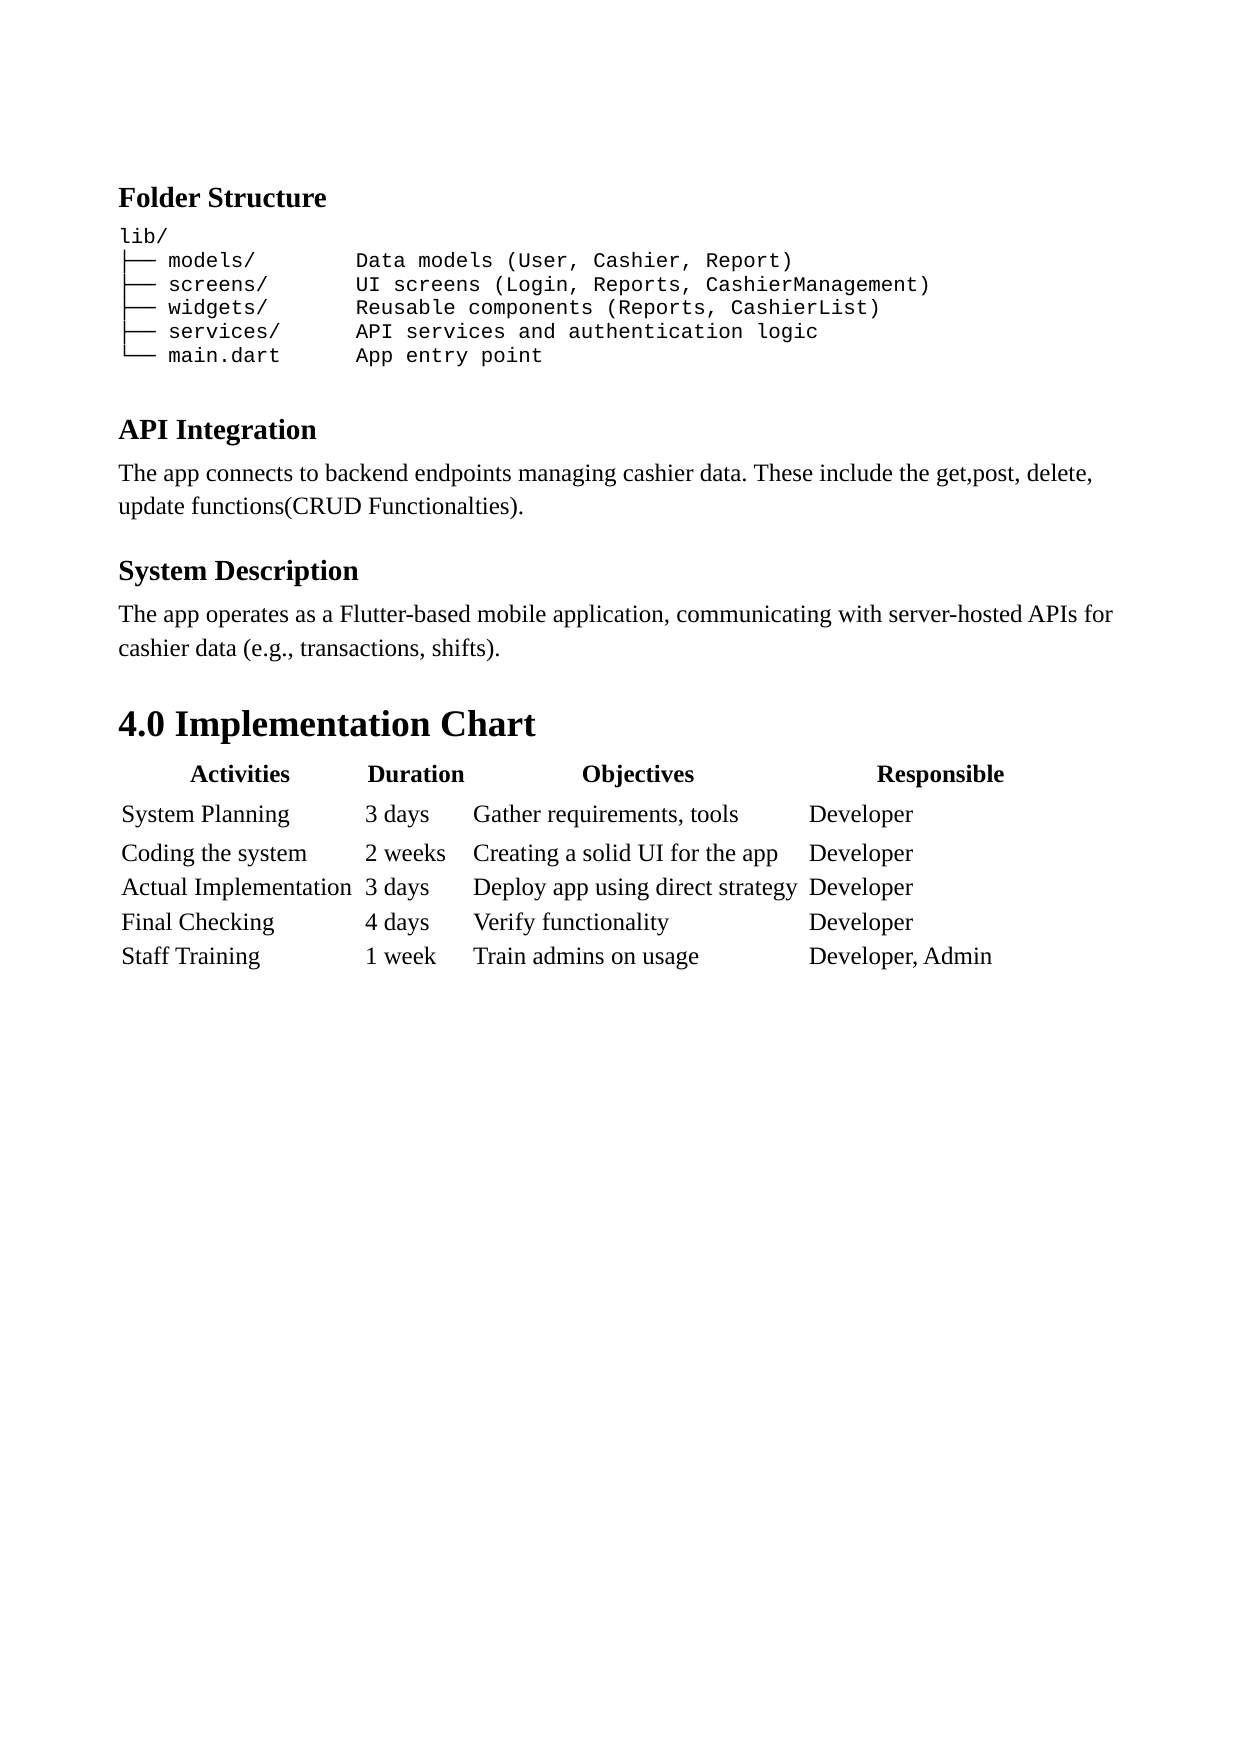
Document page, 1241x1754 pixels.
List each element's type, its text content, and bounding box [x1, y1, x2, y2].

table_cell 2 weeks [362, 835, 470, 869]
table_header Activities [118, 757, 362, 791]
table_cell 1 week [362, 939, 470, 973]
table_cell Developer, Admin [806, 939, 1075, 973]
subtitle System Description [118, 553, 1122, 587]
table_cell Developer [806, 791, 1075, 835]
table_cell Actual Implementation [118, 869, 362, 904]
table_cell 4 days [362, 904, 470, 938]
table_cell Developer [806, 904, 1075, 938]
text ├── widgets/ Reusable components (Reports, CashierList) [118, 297, 1122, 321]
table_header Responsible [806, 757, 1075, 791]
table_cell Developer [806, 835, 1075, 869]
table_header Objectives [470, 757, 806, 791]
table_cell System Planning [118, 791, 362, 835]
table_cell Deploy app using direct strategy [470, 869, 806, 904]
text ├── screens/ UI screens (Login, Reports, CashierManagement) [125, 274, 1122, 297]
table_cell Final Checking [118, 904, 362, 938]
text └── main.dart App entry point [118, 344, 1122, 368]
table_header Duration [362, 757, 470, 791]
text ├── services/ API services and authentication logic [125, 321, 1122, 344]
subtitle Folder Structure [118, 180, 1122, 214]
text lib/ [118, 226, 1122, 250]
table_cell 3 days [362, 869, 470, 904]
subtitle API Integration [118, 412, 1122, 446]
table_cell Gather requirements, tools [470, 791, 806, 835]
table_cell Developer [806, 869, 1075, 904]
table_cell Creating a solid UI for the app [470, 835, 806, 869]
text The app connects to backend endpoints managing cashier data. These include the get,post, delete, update functions(CRUD Functionalties). [118, 458, 1122, 520]
table_cell Verify functionality [470, 904, 806, 938]
table_cell Coding the system [118, 835, 362, 869]
text ├── models/ Data models (User, Cashier, Report) [118, 250, 1122, 274]
table_cell 3 days [362, 791, 470, 835]
table_cell Staff Training [118, 939, 362, 973]
table_cell Train admins on usage [470, 939, 806, 973]
text The app operates as a Flutter-based mobile application, communicating with server-hosted APIs for cashier data (e.g., transactions, shifts). [118, 599, 1122, 661]
subtitle 4.0 Implementation Chart [118, 701, 1122, 744]
